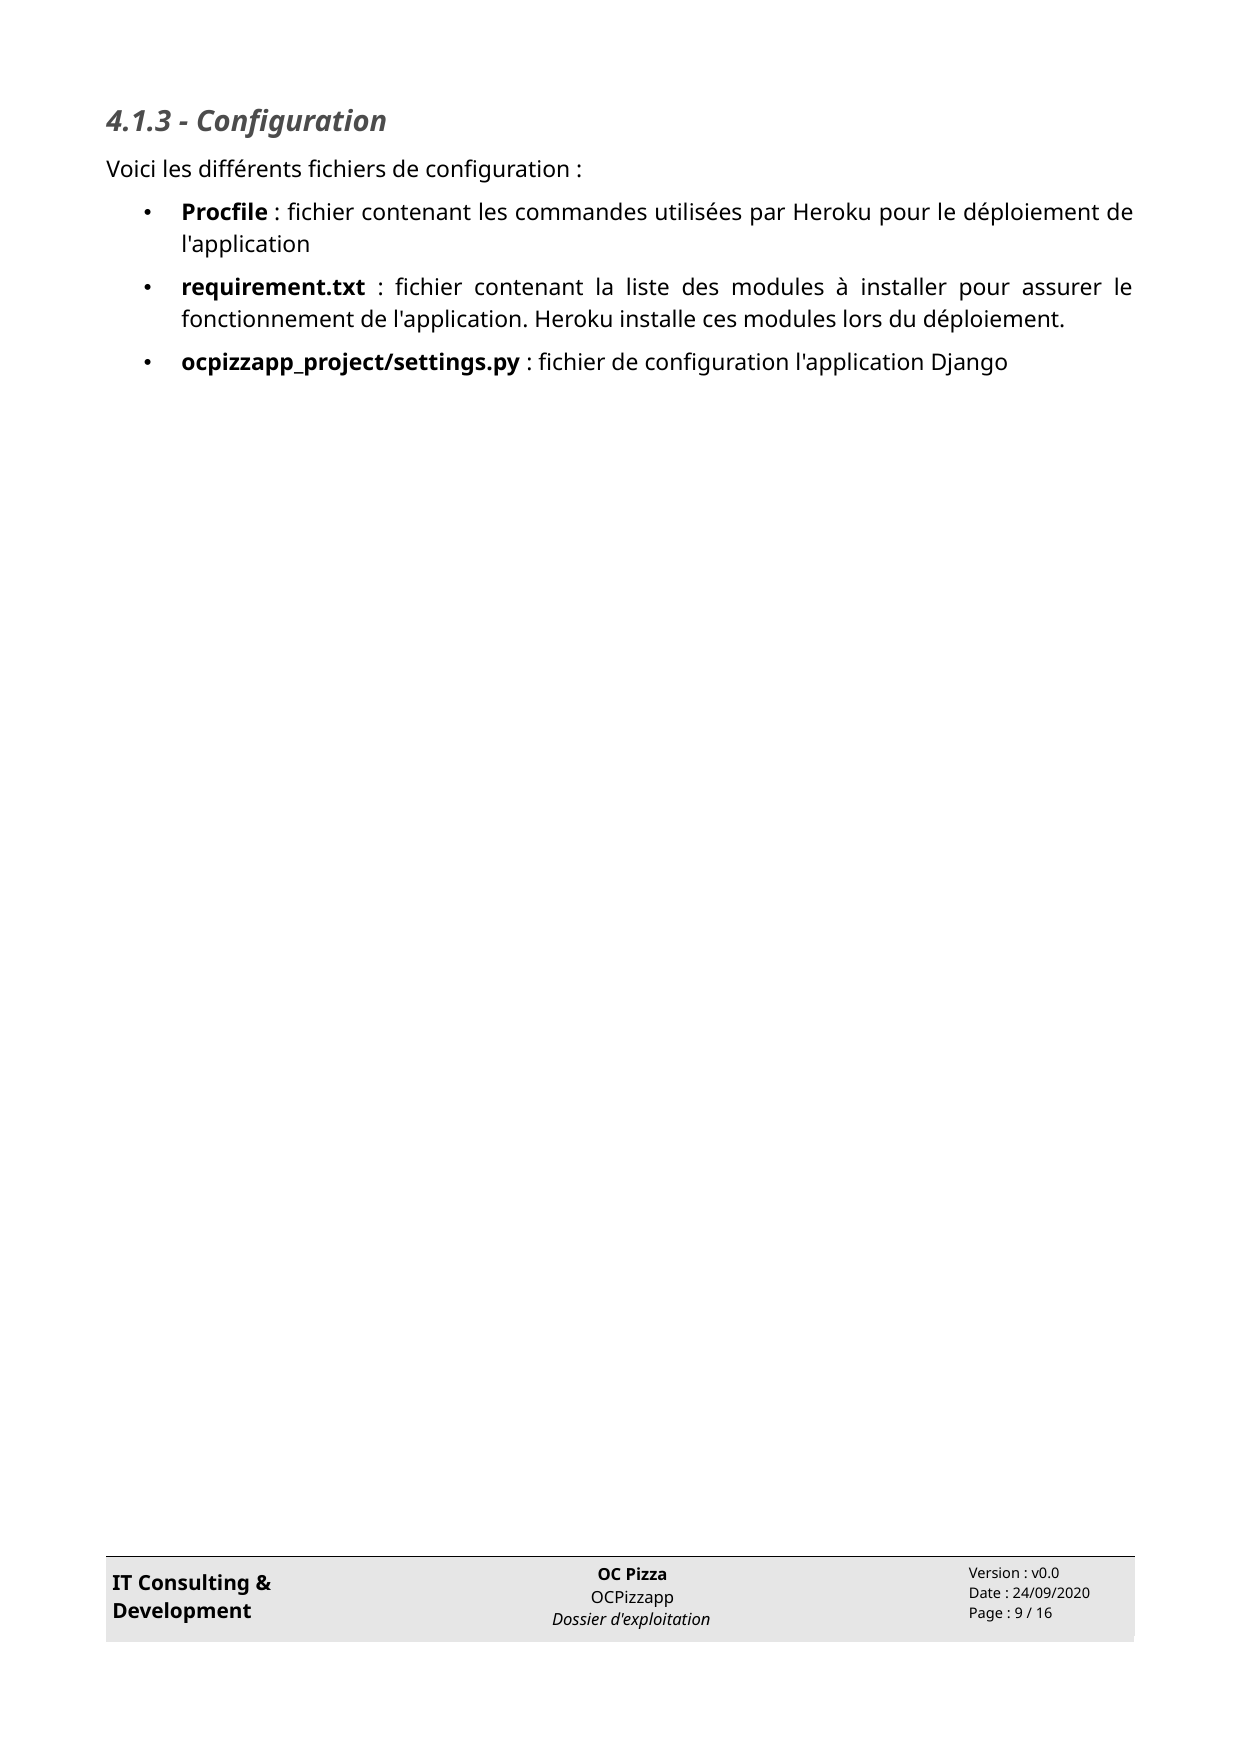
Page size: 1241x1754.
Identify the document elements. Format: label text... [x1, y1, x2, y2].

list ocpizzapp_project/settings.py : fichier de configuration l'application Django [144, 346, 1134, 377]
list Procfile : fichier contenant les commandes utilisées par Heroku pour le déploiement de l'application [144, 196, 1134, 259]
subtitle Configuration [106, 100, 1134, 140]
text Voici les différents fichiers de configuration : [106, 152, 1134, 184]
list requirement.txt : fichier contenant la liste des modules à installer pour assurer le fonctionnement de l'application. Heroku installe ces modules lors du déploiement. [144, 271, 1134, 334]
